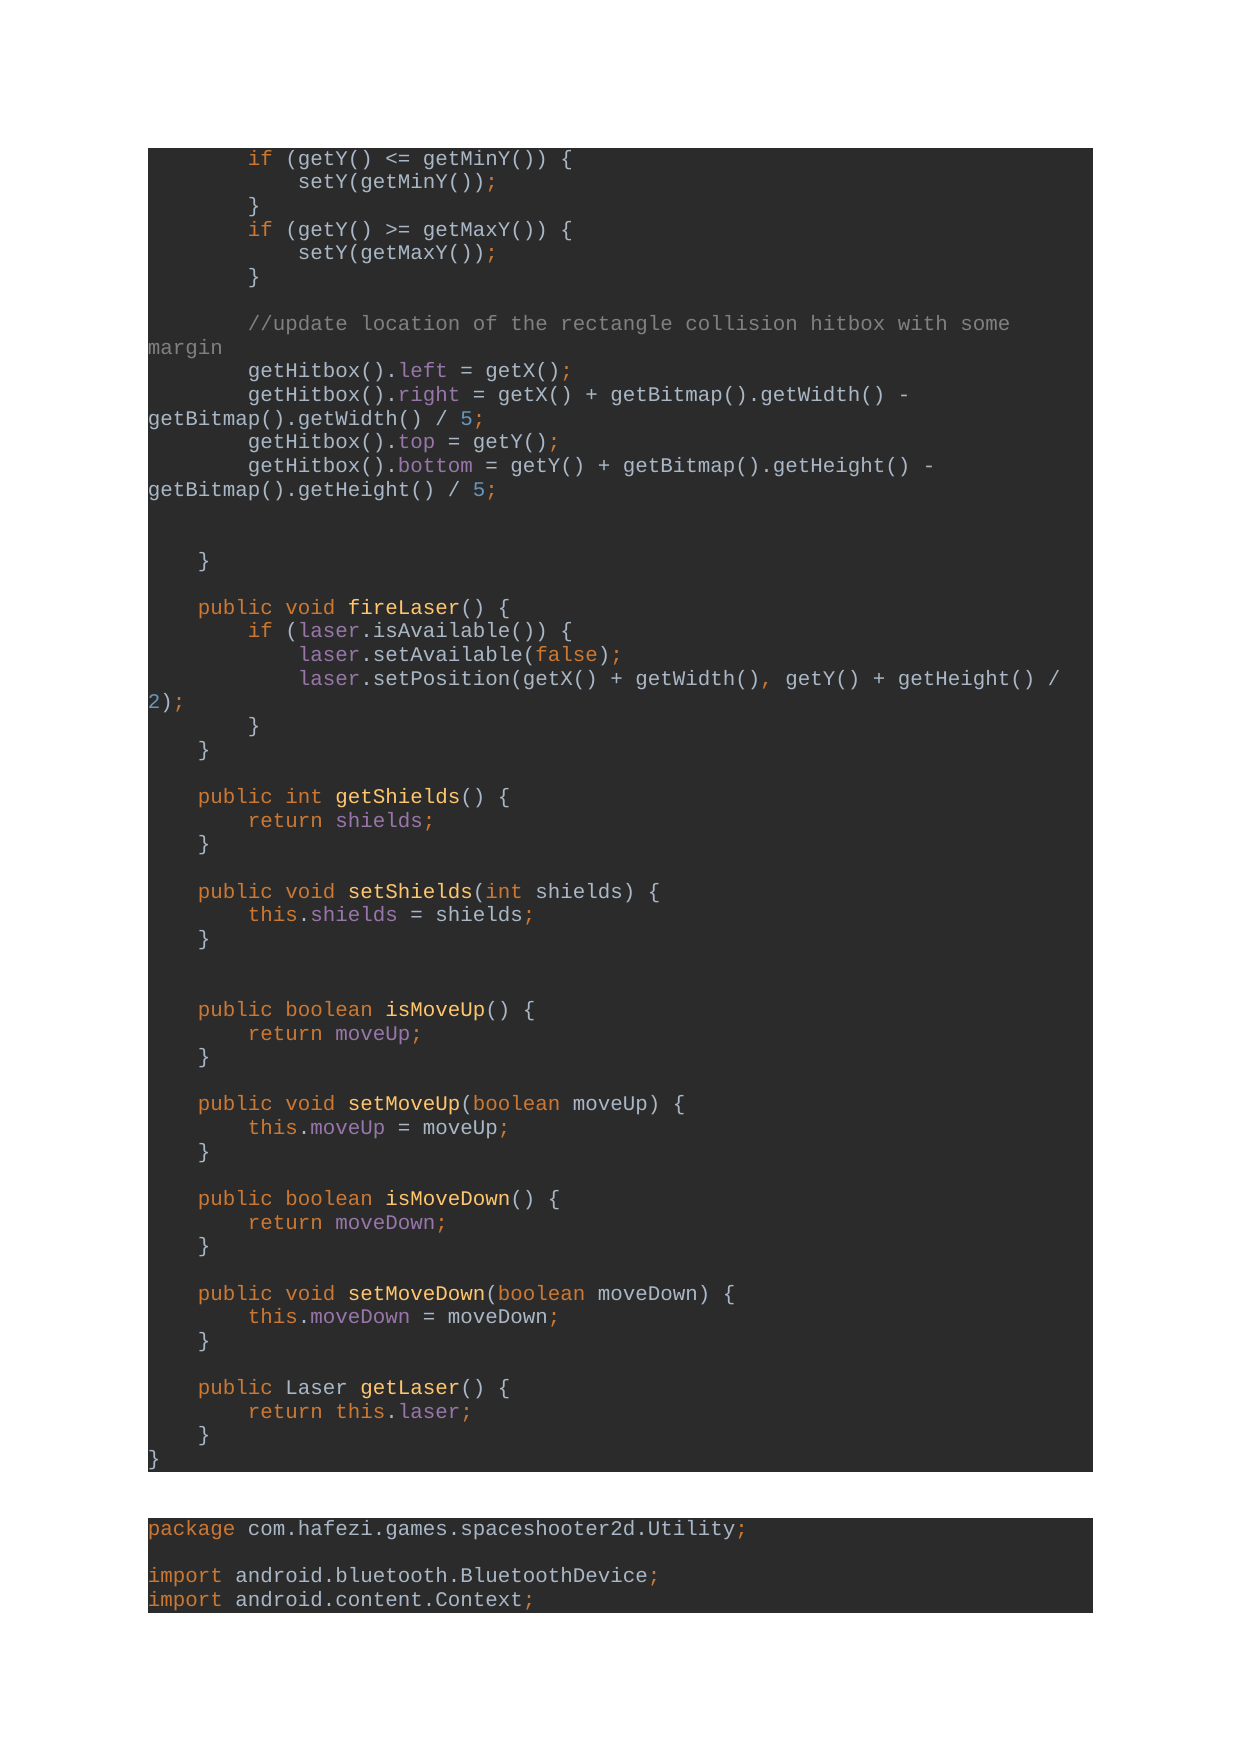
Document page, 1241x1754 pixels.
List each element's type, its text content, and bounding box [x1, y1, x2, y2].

text if (getY() <= getMinY()) { setY(getMinY()); } if (getY() >= getMaxY()) { setY(getMaxY()); } //update location of the rectangle collision hitbox with some margin getHitbox().left = getX(); getHitbox().right = getX() + getBitmap().getWidth() - getBitmap().getWidth() / 5; getHitbox().top = getY(); getHitbox().bottom = getY() + getBitmap().getHeight() - getBitmap().getHeight() / 5; } public void fireLaser() { if (laser.isAvailable()) { laser.setAvailable(false); laser.setPosition(getX() + getWidth(), getY() + getHeight() / 2); } } public int getShields() { return shields; } public void setShields(int shields) { this.shields = shields; } public boolean isMoveUp() { return moveUp; } public void setMoveUp(boolean moveUp) { this.moveUp = moveUp; } public boolean isMoveDown() { return moveDown; } public void setMoveDown(boolean moveDown) { this.moveDown = moveDown; } public Laser getLaser() { return this.laser; } } [148, 148, 1093, 1472]
text package com.hafezi.games.spaceshooter2d.Utility; import android.bluetooth.BluetoothDevice; import android.content.Context; [148, 1518, 1093, 1613]
